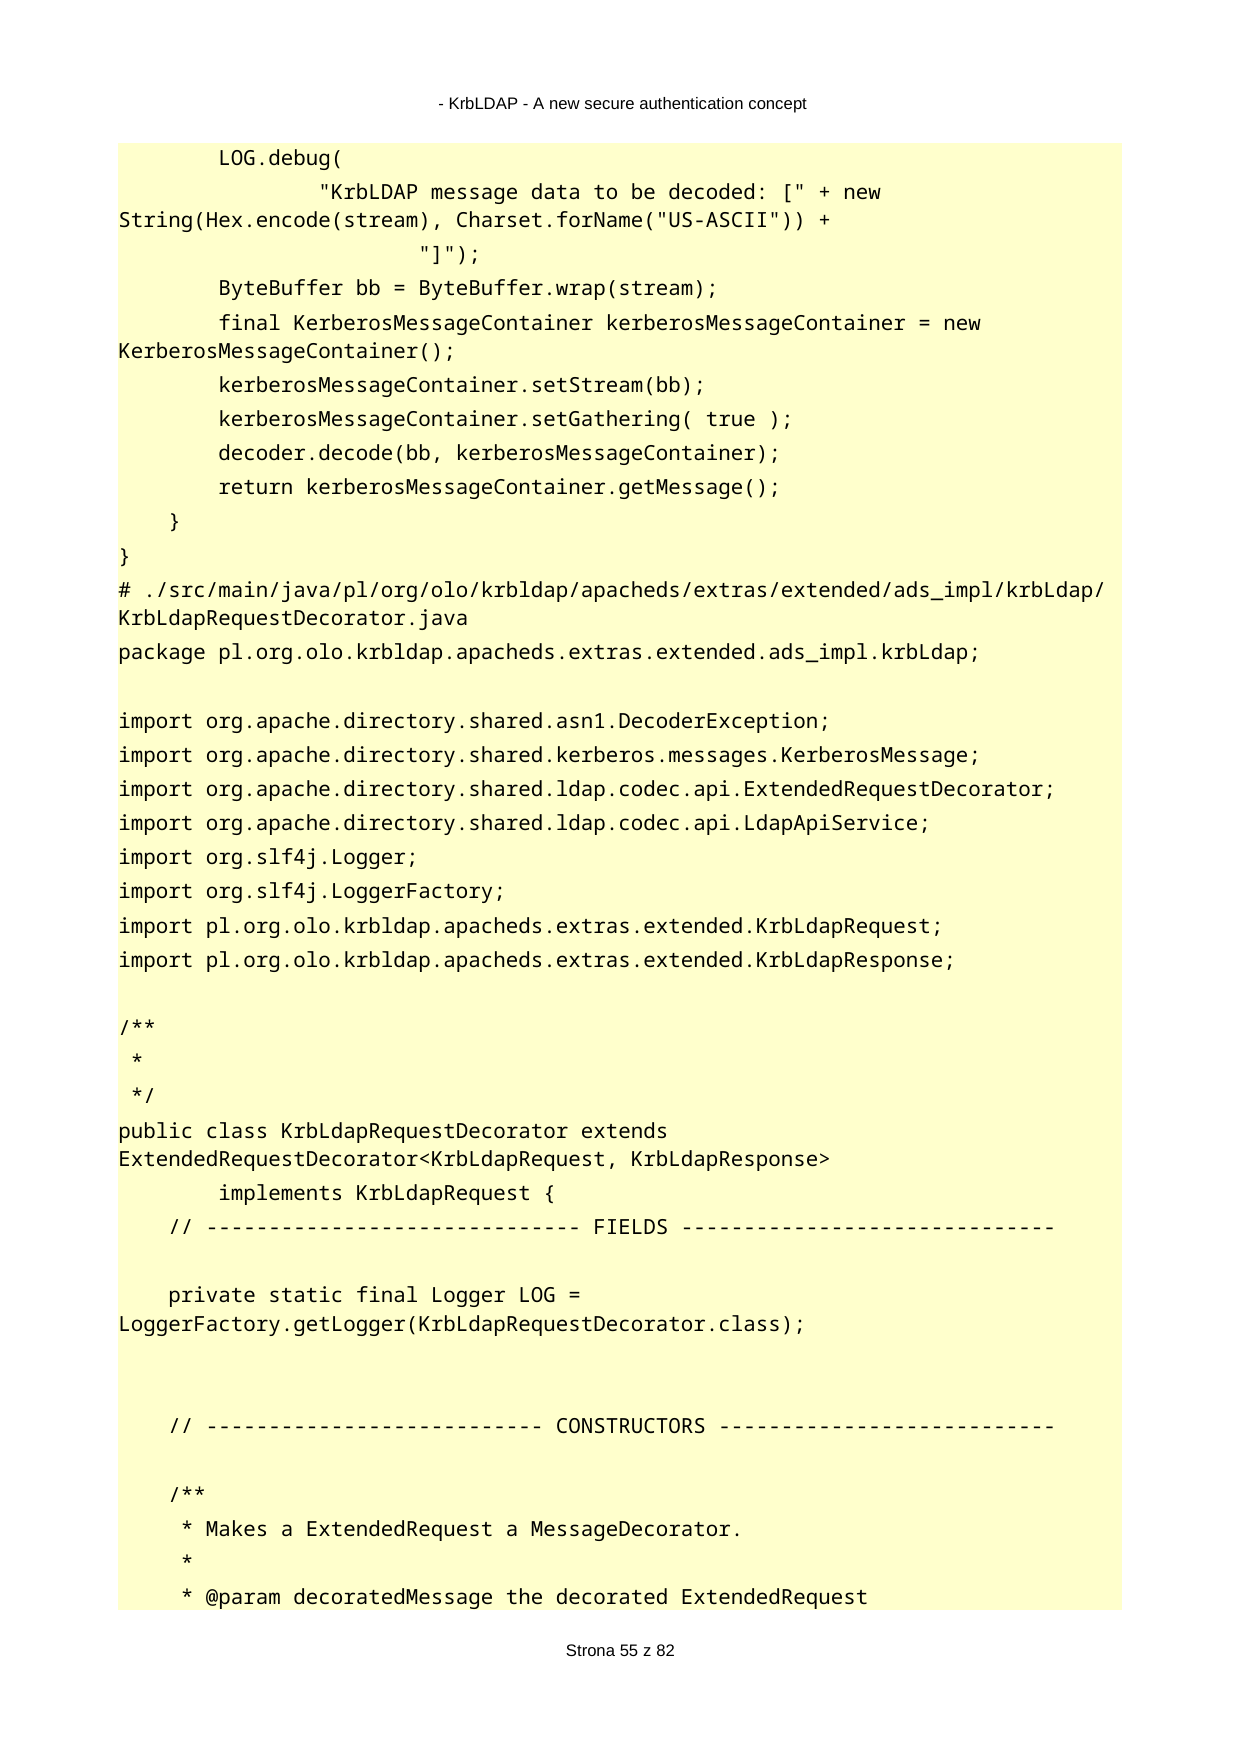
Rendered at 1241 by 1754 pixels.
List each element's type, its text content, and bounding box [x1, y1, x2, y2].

text import org.slf4j.Logger; [118, 842, 1122, 871]
text kerberosMessageContainer.setGathering( true ); [118, 404, 1122, 432]
text import org.apache.directory.shared.ldap.codec.api.ExtendedRequestDecorator; [118, 774, 1122, 802]
text final KerberosMessageContainer kerberosMessageContainer = new KerberosMessageContainer(); [118, 308, 1122, 364]
text # ./src/main/java/pl/org/olo/krbldap/apacheds/extras/extended/ads_impl/krbLdap/KrbLdapRequestDecorator.java [118, 575, 1122, 631]
text * Makes a ExtendedRequest a MessageDecorator. [118, 1514, 1122, 1542]
text kerberosMessageContainer.setStream(bb); [118, 370, 1122, 398]
text import org.apache.directory.shared.asn1.DecoderException; [118, 706, 1122, 734]
text ByteBuffer bb = ByteBuffer.wrap(stream); [118, 273, 1122, 302]
text import pl.org.olo.krbldap.apacheds.extras.extended.KrbLdapResponse; [118, 945, 1122, 973]
text private static final Logger LOG = LoggerFactory.getLogger(KrbLdapRequestDecorator.class); [118, 1281, 1122, 1337]
text import org.apache.directory.shared.kerberos.messages.KerberosMessage; [118, 740, 1122, 768]
text } [118, 507, 1122, 535]
text /** [118, 1480, 1122, 1508]
text implements KrbLdapRequest { [118, 1178, 1122, 1206]
text * [118, 1548, 1122, 1576]
text import pl.org.olo.krbldap.apacheds.extras.extended.KrbLdapRequest; [118, 911, 1122, 939]
text "KrbLDAP message data to be decoded: [" + new String(Hex.encode(stream), Charset.forName("US-ASCII")) + [118, 177, 1122, 233]
text import org.slf4j.LoggerFactory; [118, 877, 1122, 905]
text "]"); [118, 239, 1122, 267]
text * @param decoratedMessage the decorated ExtendedRequest [118, 1582, 1122, 1610]
text // ------------------------------ FIELDS ------------------------------ [118, 1212, 1122, 1241]
text package pl.org.olo.krbldap.apacheds.extras.extended.ads_impl.krbLdap; [118, 637, 1122, 666]
text decoder.decode(bb, kerberosMessageContainer); [118, 438, 1122, 467]
text } [118, 541, 1122, 569]
text */ [118, 1082, 1122, 1110]
text * [118, 1047, 1122, 1076]
text return kerberosMessageContainer.getMessage(); [118, 472, 1122, 501]
text // --------------------------- CONSTRUCTORS --------------------------- [118, 1411, 1122, 1439]
text public class KrbLdapRequestDecorator extends ExtendedRequestDecorator<KrbLdapRequest, KrbLdapResponse> [118, 1116, 1122, 1172]
text LOG.debug( [118, 143, 1122, 171]
text import org.apache.directory.shared.ldap.codec.api.LdapApiService; [118, 808, 1122, 836]
text /** [118, 1013, 1122, 1041]
